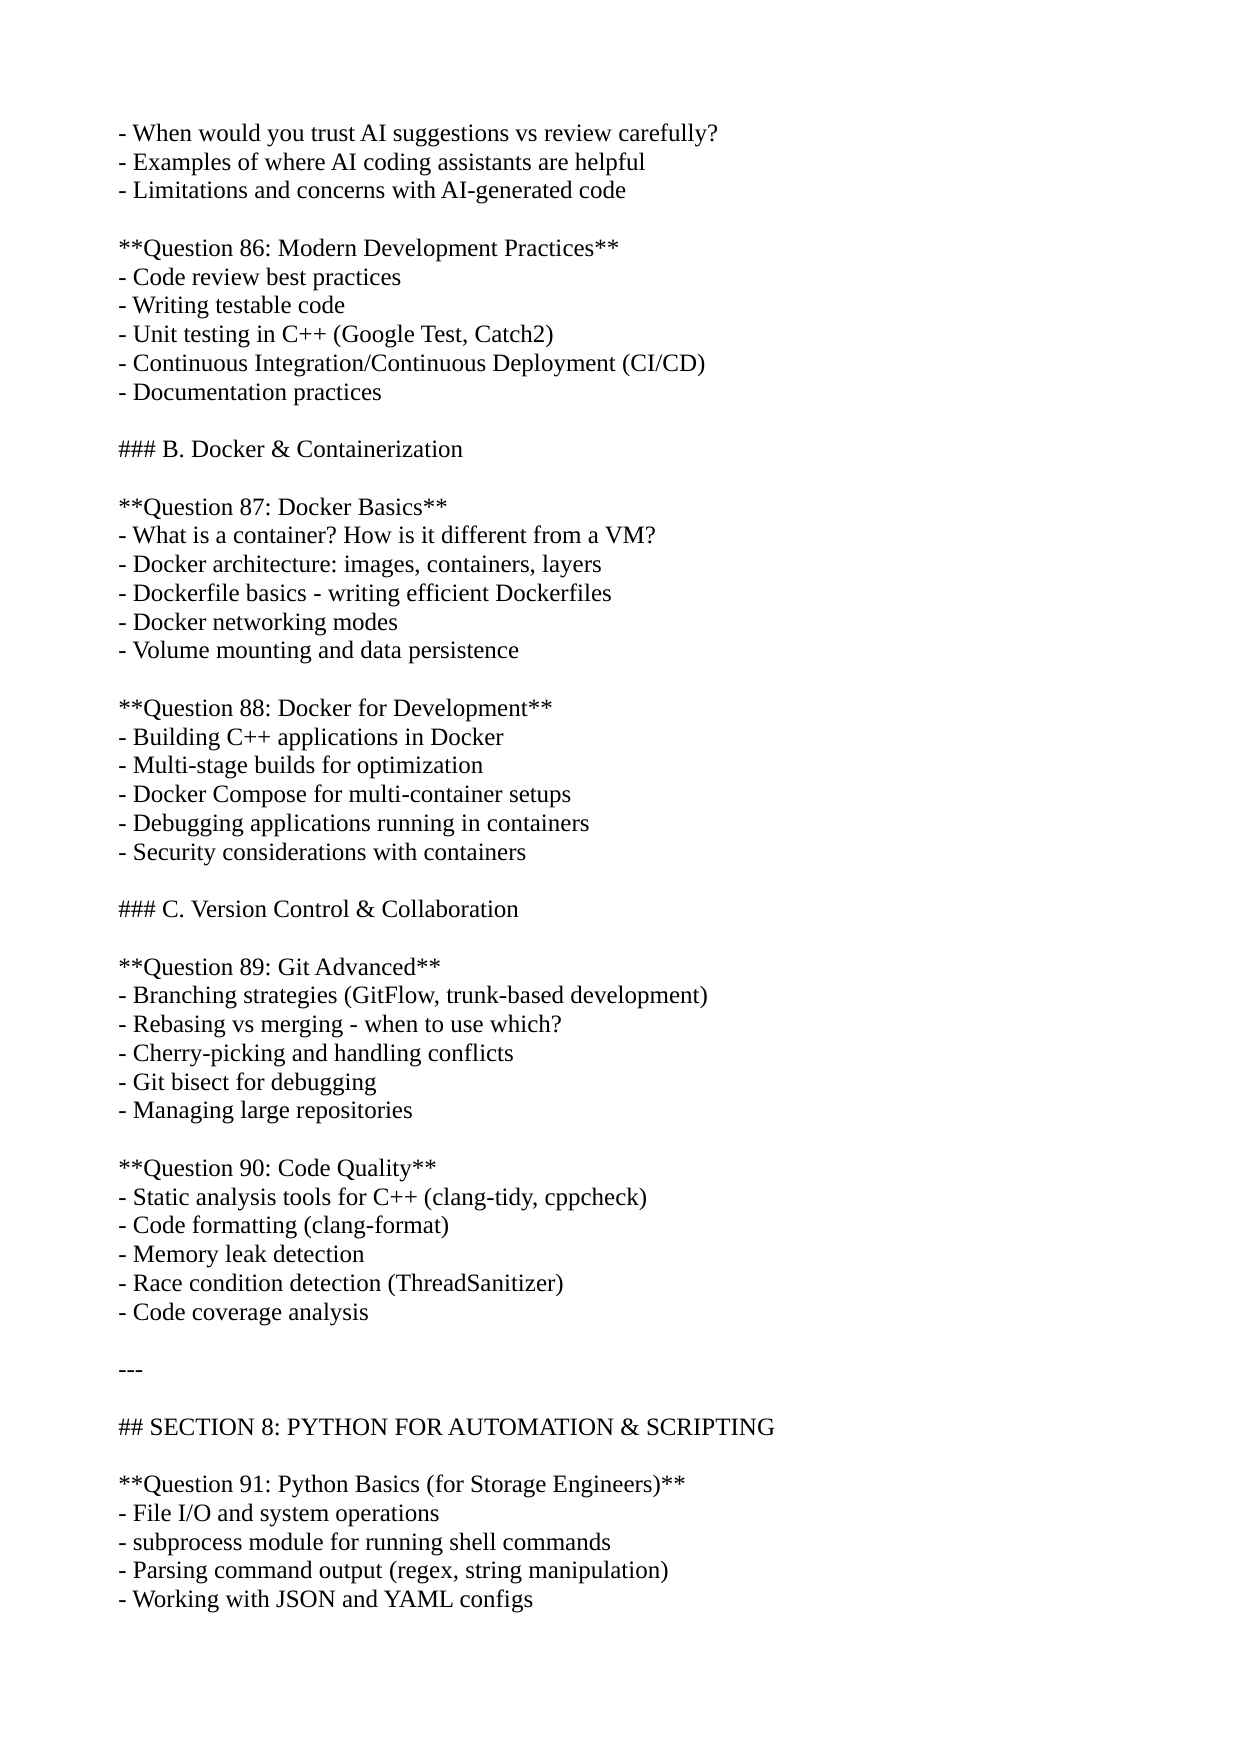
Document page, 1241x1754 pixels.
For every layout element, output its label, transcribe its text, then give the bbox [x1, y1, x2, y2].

text - When would you trust AI suggestions vs review carefully? [118, 118, 1122, 147]
text - Multi-stage builds for optimization [118, 751, 1122, 779]
text - Race condition detection (ThreadSanitizer) [118, 1268, 1122, 1297]
text - Git bisect for debugging [118, 1067, 1122, 1096]
text - Cherry-picking and handling conflicts [118, 1038, 1122, 1067]
text - Unit testing in C++ (Google Test, Catch2) [118, 319, 1122, 348]
text - Code coverage analysis [118, 1297, 1122, 1326]
text - Rebasing vs merging - when to use which? [118, 1009, 1122, 1038]
text - Limitations and concerns with AI-generated code [118, 176, 1122, 204]
text - Managing large repositories [118, 1096, 1122, 1124]
text - Examples of where AI coding assistants are helpful [118, 147, 1122, 176]
text - Docker Compose for multi-container setups [118, 779, 1122, 808]
text - Memory leak detection [118, 1239, 1122, 1268]
text - Working with JSON and YAML configs [118, 1584, 1122, 1613]
text **Question 90: Code Quality** [118, 1153, 1122, 1182]
text - Volume mounting and data persistence [118, 636, 1122, 664]
text **Question 89: Git Advanced** [118, 952, 1122, 981]
text ## SECTION 8: PYTHON FOR AUTOMATION & SCRIPTING [118, 1412, 1122, 1441]
text - Dockerfile basics - writing efficient Dockerfiles [118, 578, 1122, 607]
text - What is a container? How is it different from a VM? [118, 521, 1122, 549]
text - Writing testable code [118, 291, 1122, 319]
text - Parsing command output (regex, string manipulation) [118, 1556, 1122, 1584]
text - File I/O and system operations [118, 1498, 1122, 1527]
text ### B. Docker & Containerization [118, 434, 1122, 463]
text **Question 87: Docker Basics** [118, 492, 1122, 521]
text --- [118, 1354, 1122, 1383]
text - Building C++ applications in Docker [118, 722, 1122, 751]
text - Continuous Integration/Continuous Deployment (CI/CD) [118, 348, 1122, 377]
text **Question 91: Python Basics (for Storage Engineers)** [118, 1469, 1122, 1498]
text **Question 88: Docker for Development** [118, 693, 1122, 722]
text - Code review best practices [118, 262, 1122, 291]
text - Code formatting (clang-format) [118, 1211, 1122, 1239]
text **Question 86: Modern Development Practices** [118, 233, 1122, 262]
text - Debugging applications running in containers [118, 808, 1122, 837]
text - Docker architecture: images, containers, layers [118, 549, 1122, 578]
text - subprocess module for running shell commands [118, 1527, 1122, 1556]
text - Security considerations with containers [118, 837, 1122, 866]
text - Documentation practices [118, 377, 1122, 406]
text - Docker networking modes [118, 607, 1122, 636]
text - Branching strategies (GitFlow, trunk-based development) [118, 981, 1122, 1009]
text - Static analysis tools for C++ (clang-tidy, cppcheck) [118, 1182, 1122, 1211]
text ### C. Version Control & Collaboration [118, 894, 1122, 923]
